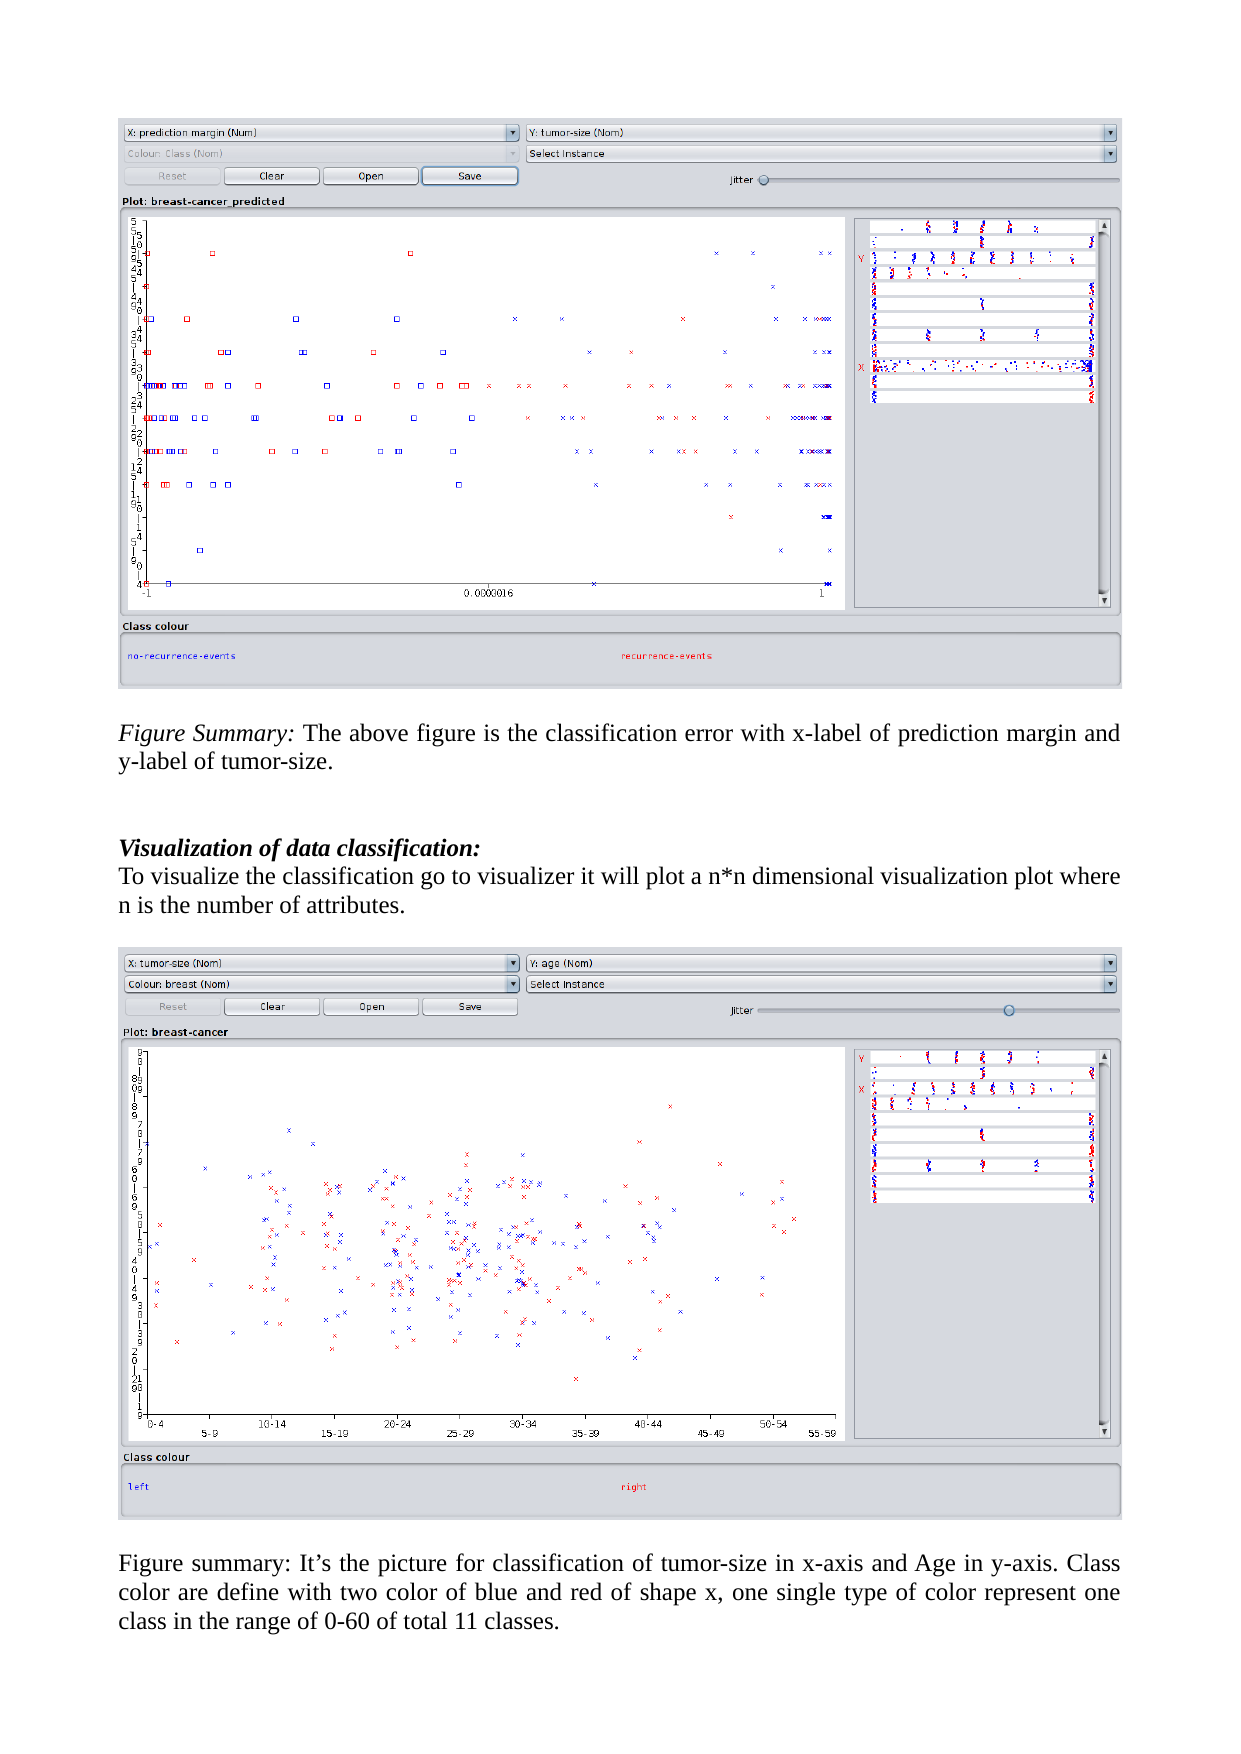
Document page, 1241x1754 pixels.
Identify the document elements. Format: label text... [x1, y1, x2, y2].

text Figure Summary: The above figure is the classification error with x-label of prediction margin and y-label of tumor-size. [118, 718, 1122, 775]
picture [118, 118, 1123, 689]
text Visualization of data classification: [118, 833, 1122, 861]
text Figure summary: It’s the picture for classification of tumor-size in x-axis and Age in y-axis. Class color are define with two color of blue and red of shape x, one single type of color represent one class in the range of 0-60 of total 11 classes. [118, 1548, 1122, 1634]
picture [118, 947, 1123, 1520]
text To visualize the classification go to visualizer it will plot a n*n dimensional visualization plot where n is the number of attributes. [118, 861, 1122, 919]
